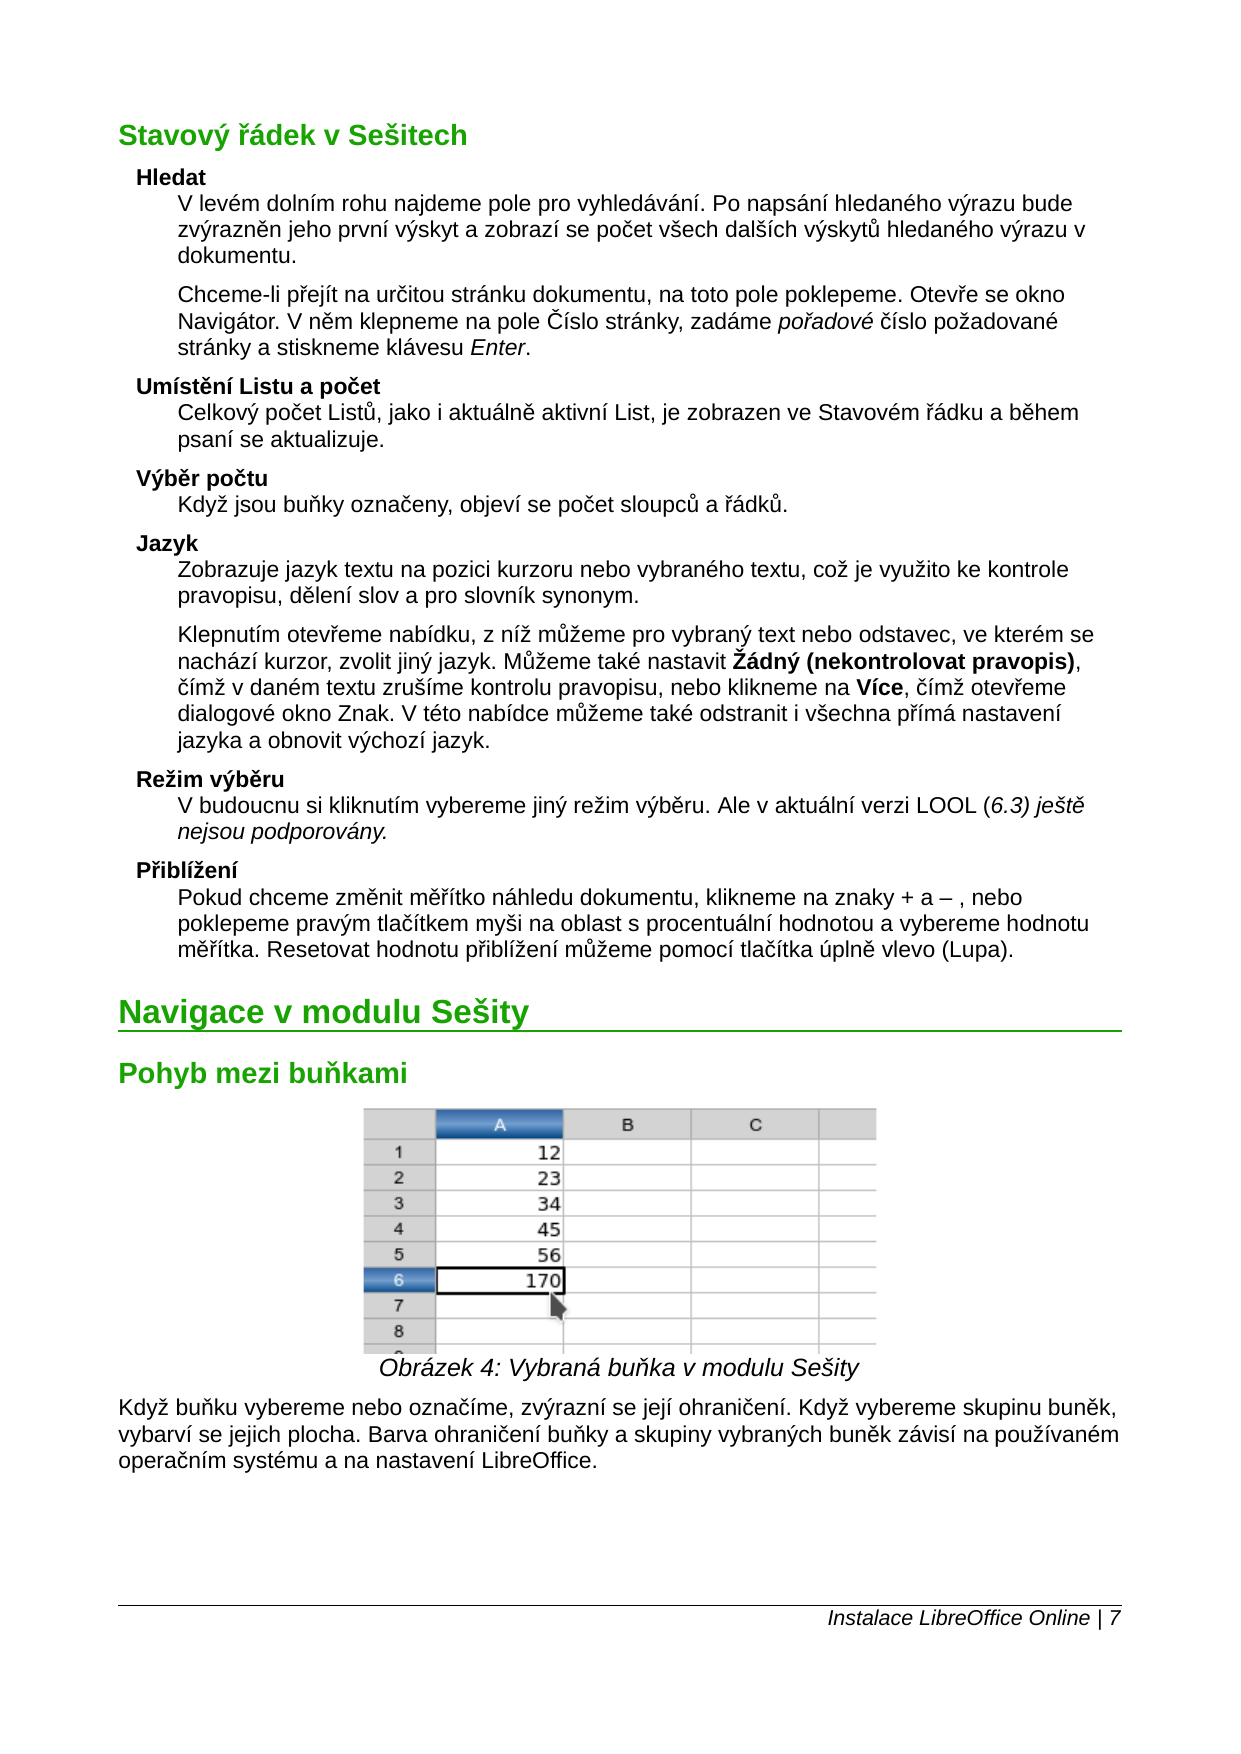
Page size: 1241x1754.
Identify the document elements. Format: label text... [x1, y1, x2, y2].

text Přiblížení [136, 857, 1122, 883]
text Hledat [136, 163, 1122, 190]
text V budoucnu si kliknutím vybereme jiný režim výběru. Ale v aktuální verzi LOOL (6.3) ještě nejsou podporovány. [177, 792, 1122, 844]
text Když buňku vybereme nebo označíme, zvýrazní se její ohraničení. Když vybereme skupinu buněk, vybarví se jejich plocha. Barva ohraničení buňky a skupiny vybraných buněk závisí na používaném operačním systému a na nastavení LibreOffice. [118, 1394, 1122, 1473]
text Celkový počet Listů, jako i aktuálně aktivní List, je zobrazen ve Stavovém řádku a během psaní se aktualizuje. [177, 399, 1122, 452]
subtitle Stavový řádek v Sešitech [118, 118, 1122, 152]
subtitle Pohyb mezi buňkami [118, 1056, 1122, 1090]
picture [363, 1101, 877, 1354]
text Umístění Listu a počet [136, 373, 1122, 399]
text V levém dolním rohu najdeme pole pro vyhledávání. Po napsání hledaného výrazu bude zvýrazněn jeho první výskyt a zobrazí se počet všech dalších výskytů hledaného výrazu v dokumentu. [177, 190, 1122, 269]
text Klepnutím otevřeme nabídku, z níž můžeme pro vybraný text nebo odstavec, ve kterém se nachází kurzor, zvolit jiný jazyk. Můžeme také nastavit Žádný (nekontrolovat pravopis), čímž v daném textu zrušíme kontrolu pravopisu, nebo klikneme na Více, čímž otevřeme dialogové okno Znak. V této nabídce můžeme také odstranit i všechna přímá nastavení jazyka a obnovit výchozí jazyk. [177, 621, 1122, 753]
text Pokud chceme změnit měřítko náhledu dokumentu, klikneme na znaky + a – , nebo poklepeme pravým tlačítkem myši na oblast s procentuální hodnotou a vybereme hodnotu měřítka. Resetovat hodnotu přiblížení můžeme pomocí tlačítka úplně vlevo (Lupa). [177, 883, 1122, 962]
text Režim výběru [136, 766, 1122, 792]
text Chceme-li přejít na určitou stránku dokumentu, na toto pole poklepeme. Otevře se okno Navigátor. V něm klepneme na pole Číslo stránky, zadáme pořadové číslo požadované stránky a stiskneme klávesu Enter. [177, 281, 1122, 360]
text Obrázek 4: Vybraná buňka v modulu Sešity [353, 1102, 887, 1382]
text Jazyk [136, 530, 1122, 556]
subtitle Navigace v modulu Sešity [118, 992, 1122, 1030]
text Výběr počtu [136, 464, 1122, 491]
text Zobrazuje jazyk textu na pozici kurzoru nebo vybraného textu, což je využito ke kontrole pravopisu, dělení slov a pro slovník synonym. [177, 556, 1122, 609]
text Když jsou buňky označeny, objeví se počet sloupců a řádků. [177, 491, 1122, 517]
